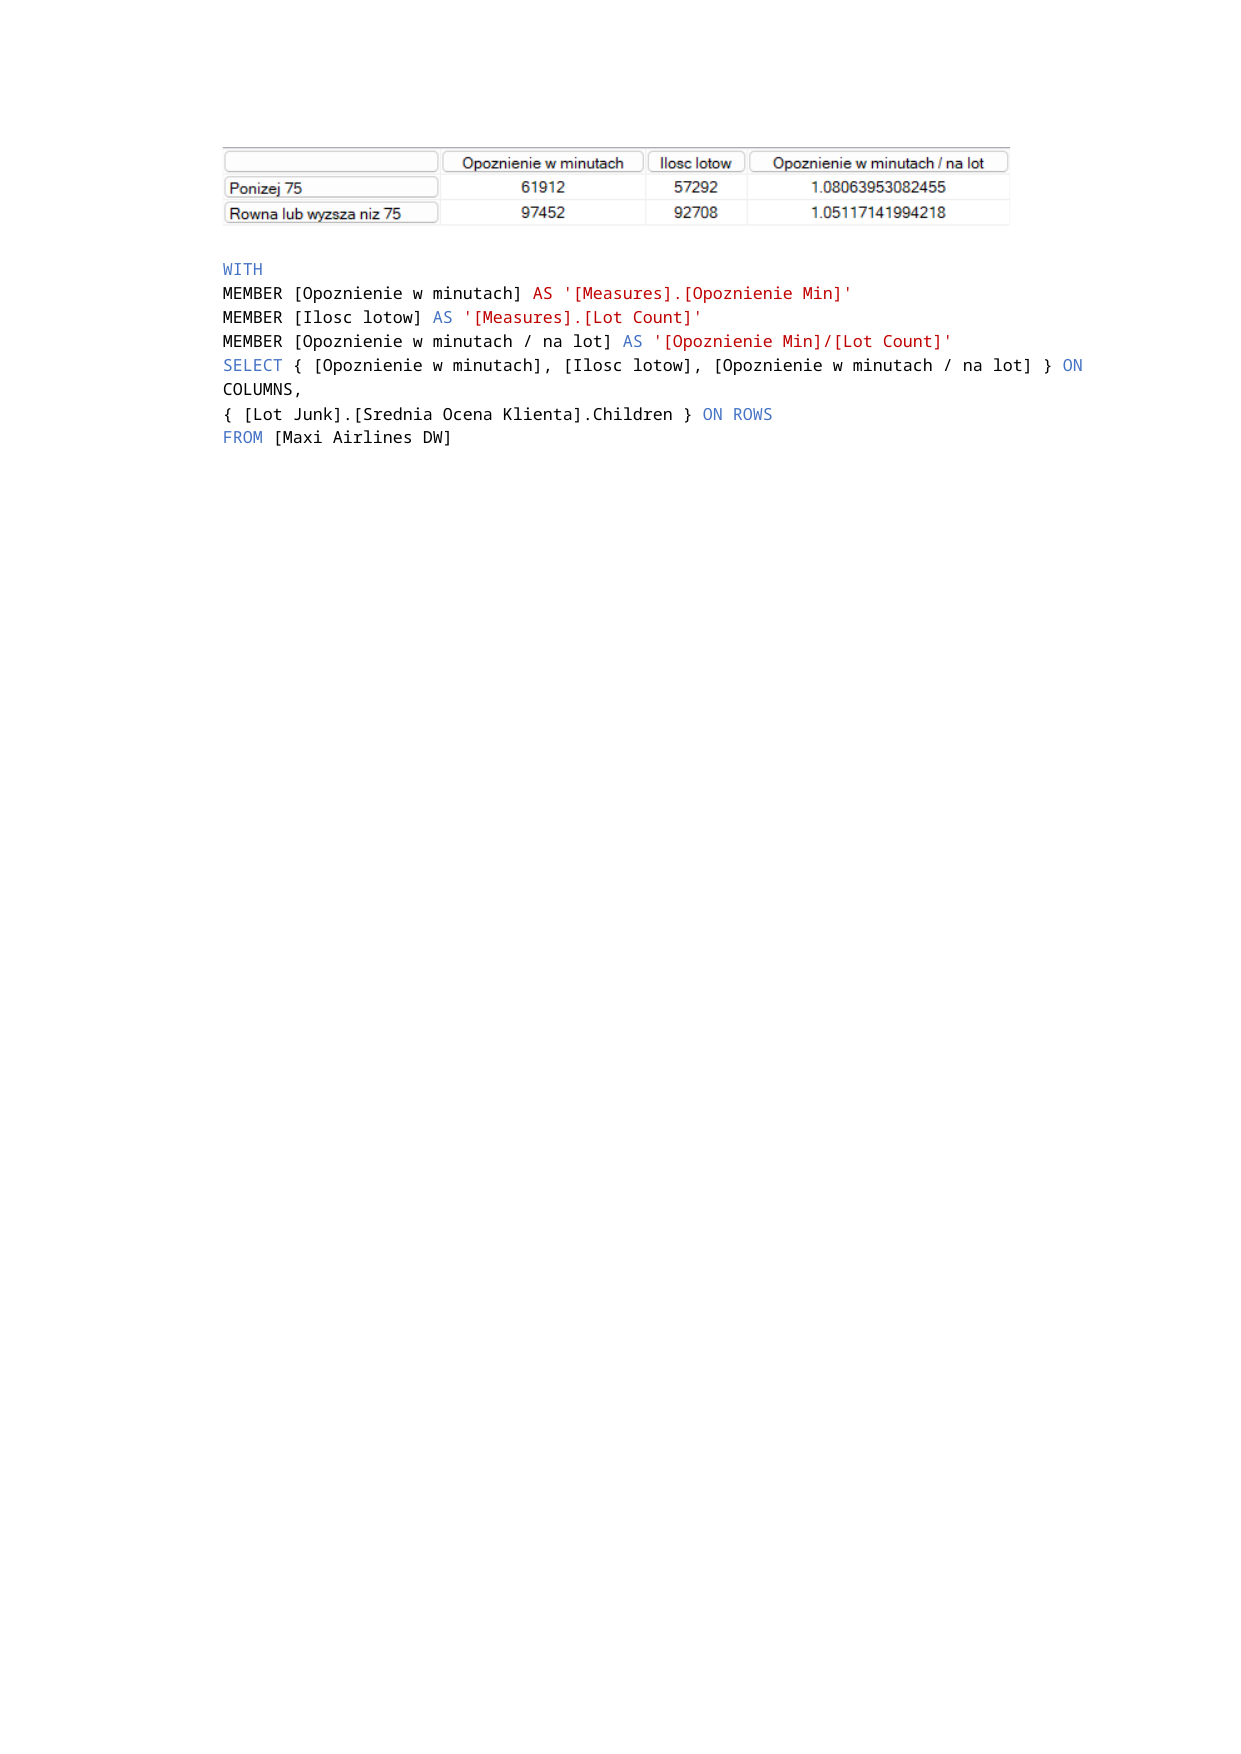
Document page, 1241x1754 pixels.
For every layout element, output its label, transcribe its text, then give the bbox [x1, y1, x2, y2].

list { [Lot Junk].[Srednia Ocena Klienta].Children } ON ROWS [223, 402, 1093, 425]
list MEMBER [Ilosc lotow] AS '[Measures].[Lot Count]' [223, 306, 1093, 328]
list WITH [223, 258, 1093, 280]
list FROM [Maxi Airlines DW] [223, 426, 1093, 449]
list MEMBER [Opoznienie w minutach / na lot] AS '[Opoznienie Min]/[Lot Count]' [223, 330, 1093, 353]
list MEMBER [Opoznienie w minutach] AS '[Measures].[Opoznienie Min]' [223, 282, 1093, 304]
list SELECT { [Opoznienie w minutach], [Ilosc lotow], [Opoznienie w minutach / na lot] } ON COLUMNS, [223, 354, 1093, 401]
